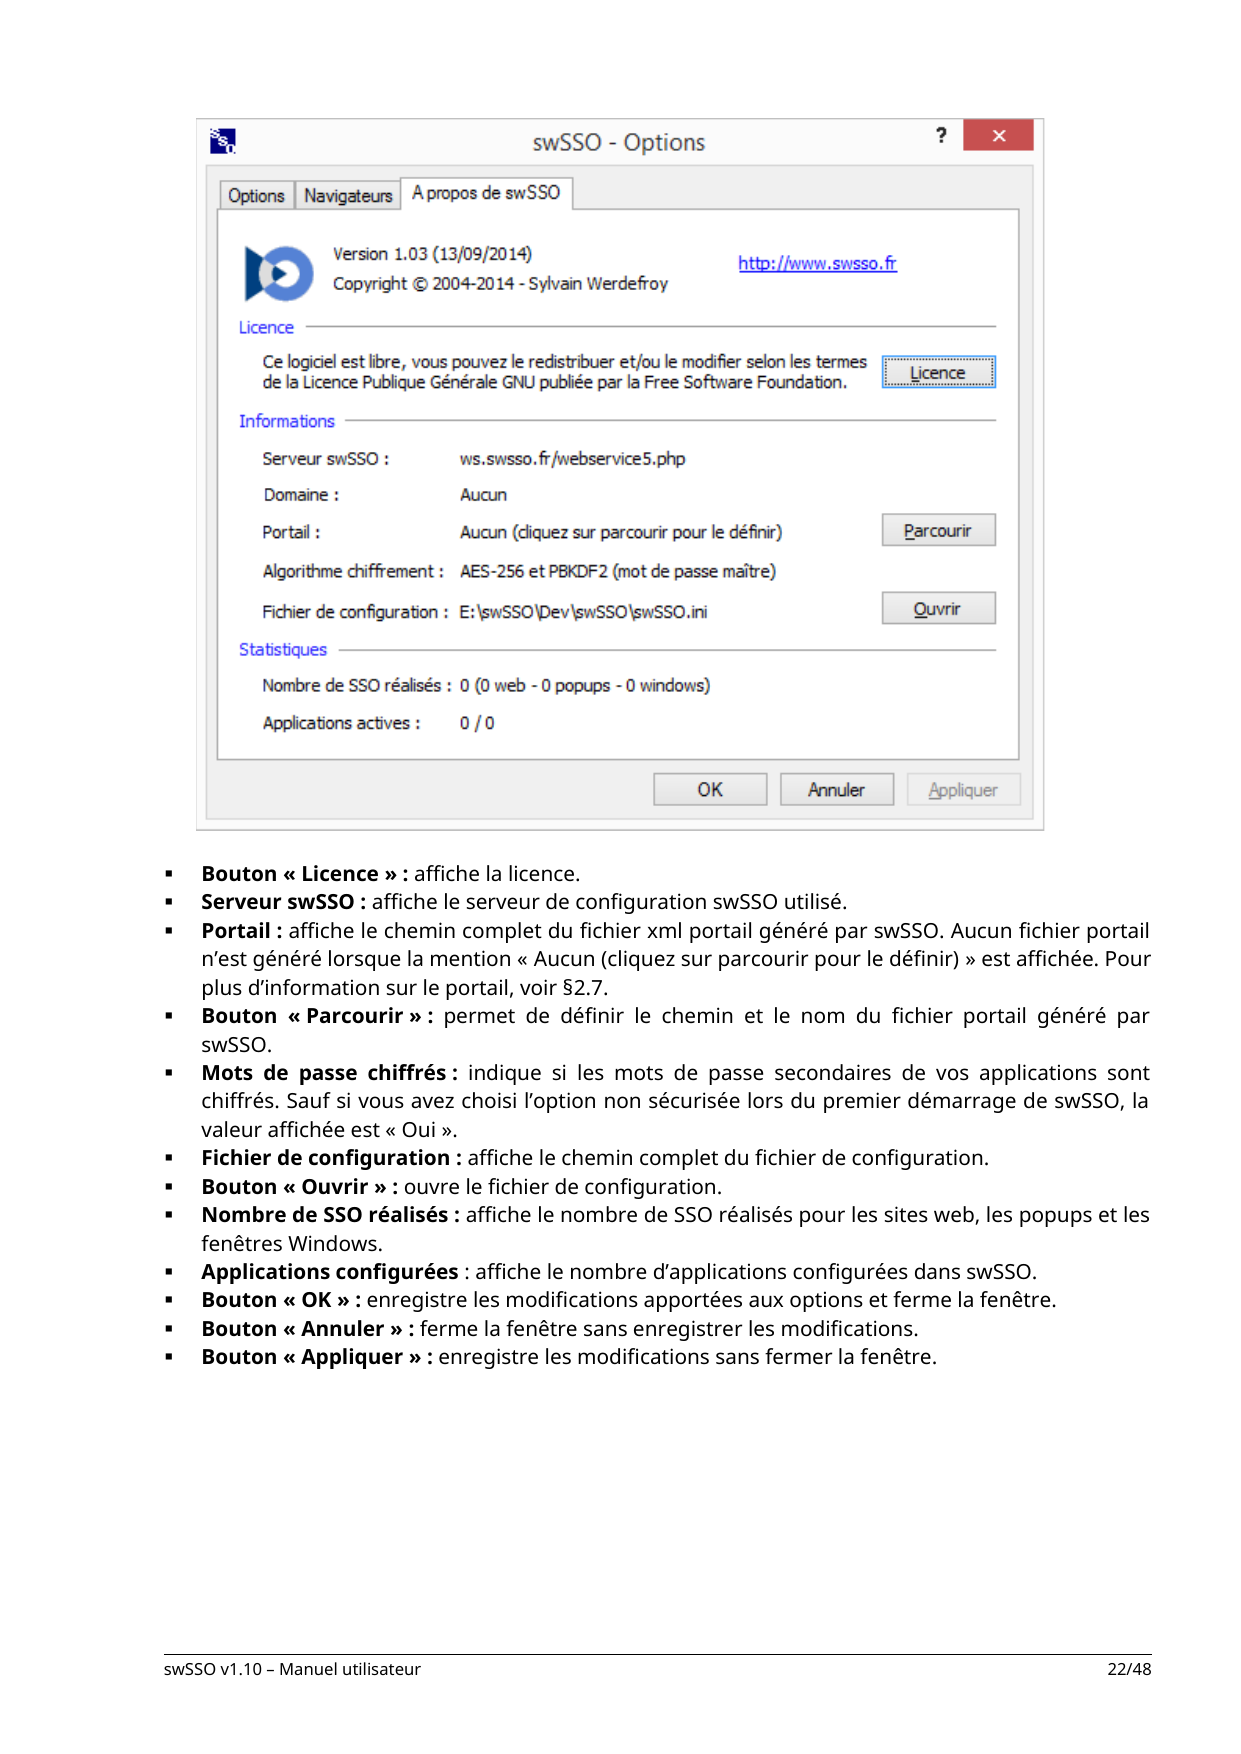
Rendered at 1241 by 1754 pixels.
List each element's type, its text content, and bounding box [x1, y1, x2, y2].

list Applications configurées : affiche le nombre d’applications configurées dans swSSO. [164, 1257, 1152, 1286]
list Bouton « Annuler » : ferme la fenêtre sans enregistrer les modifications. [164, 1314, 1152, 1342]
list Fichier de configuration : affiche le chemin complet du fichier de configuration. [164, 1143, 1152, 1172]
list Nombre de SSO réalisés : affiche le nombre de SSO réalisés pour les sites web, les popups et les fenêtres Windows. [164, 1200, 1152, 1257]
list Bouton « OK » : enregistre les modifications apportées aux options et ferme la fenêtre. [164, 1286, 1152, 1314]
list Bouton « Ouvrir » : ouvre le fichier de configuration. [164, 1172, 1152, 1200]
list Bouton « Appliquer » : enregistre les modifications sans fermer la fenêtre. [164, 1342, 1152, 1371]
list Portail : affiche le chemin complet du fichier xml portail généré par swSSO. Aucun fichier portail n’est généré lorsque la mention « Aucun (cliquez sur parcourir pour le définir) » est affichée. Pour plus d’information sur le portail, voir §2.7. [164, 916, 1152, 1001]
list Bouton « Licence » : affiche la licence. [164, 859, 1152, 887]
picture [196, 118, 1045, 831]
list Mots de passe chiffrés : indique si les mots de passe secondaires de vos applications sont chiffrés. Sauf si vous avez choisi l’option non sécurisée lors du premier démarrage de swSSO, la valeur affichée est « Oui ». [164, 1058, 1152, 1143]
list Serveur swSSO : affiche le serveur de configuration swSSO utilisé. [164, 887, 1152, 916]
list Bouton « Parcourir » : permet de définir le chemin et le nom du fichier portail généré par swSSO. [164, 1001, 1152, 1058]
